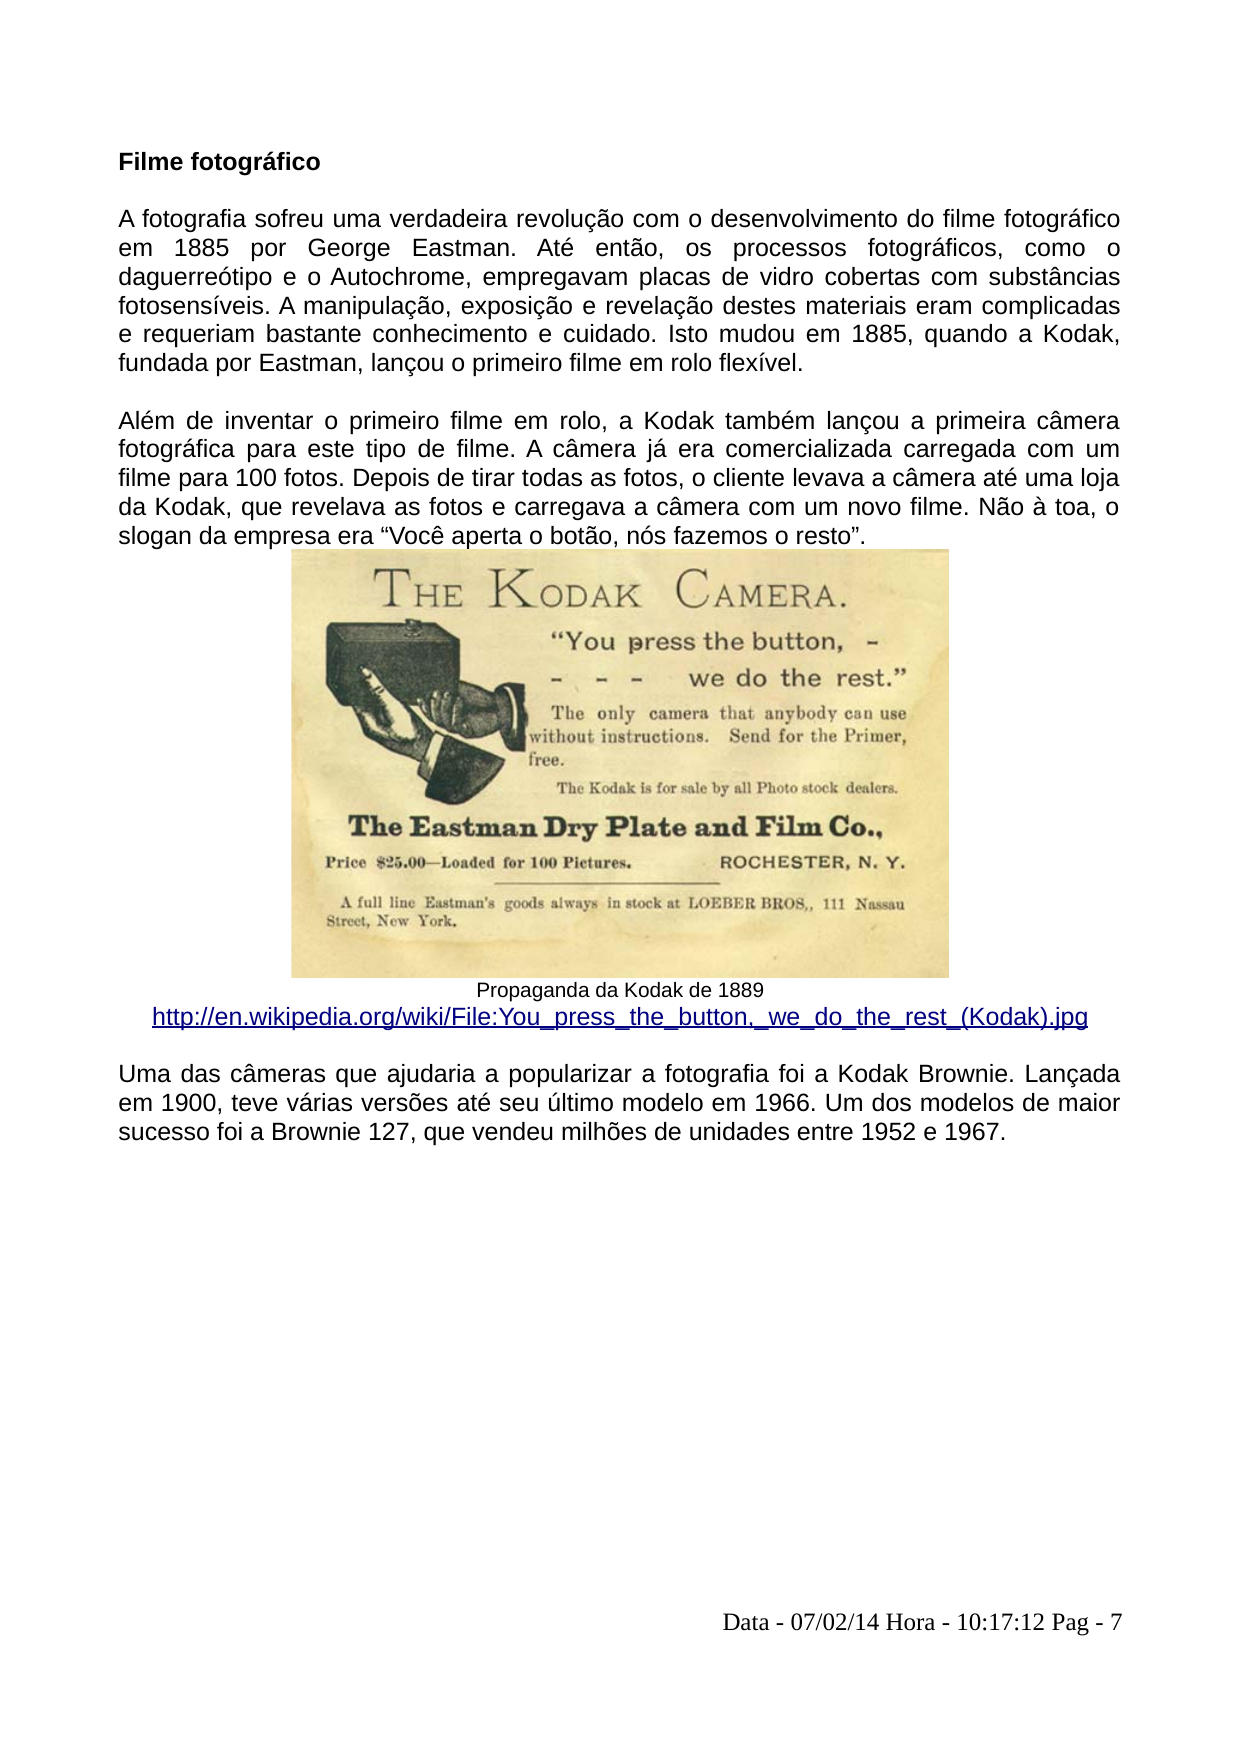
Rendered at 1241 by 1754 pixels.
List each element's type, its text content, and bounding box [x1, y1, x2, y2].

text Propaganda da Kodak de 1889 [118, 977, 1122, 1001]
text Filme fotográfico [118, 147, 1122, 176]
text A fotografia sofreu uma verdadeira revolução com o desenvolvimento do filme fotográfico em 1885 por George Eastman. Até então, os processos fotográficos, como o daguerreótipo e o Autochrome, empregavam placas de vidro cobertas com substâncias fotosensíveis. A manipulação, exposição e revelação destes materiais eram complicadas e requeriam bastante conhecimento e cuidado. Isto mudou em 1885, quando a Kodak, fundada por Eastman, lançou o primeiro filme em rolo flexível. [118, 204, 1122, 377]
picture [291, 549, 949, 978]
text http://en.wikipedia.org/wiki/File:You_press_the_button,_we_do_the_rest_(Kodak).jpg [118, 1001, 1122, 1030]
text Além de inventar o primeiro filme em rolo, a Kodak também lançou a primeira câmera fotográfica para este tipo de filme. A câmera já era comercializada carregada com um filme para 100 fotos. Depois de tirar todas as fotos, o cliente levava a câmera até uma loja da Kodak, que revelava as fotos e carregava a câmera com um novo filme. Não à toa, o slogan da empresa era “Você aperta o botão, nós fazemos o resto”. [118, 406, 1122, 549]
text Uma das câmeras que ajudaria a popularizar a fotografia foi a Kodak Brownie. Lançada em 1900, teve várias versões até seu último modelo em 1966. Um dos modelos de maior sucesso foi a Brownie 127, que vendeu milhões de unidades entre 1952 e 1967. [118, 1059, 1122, 1145]
